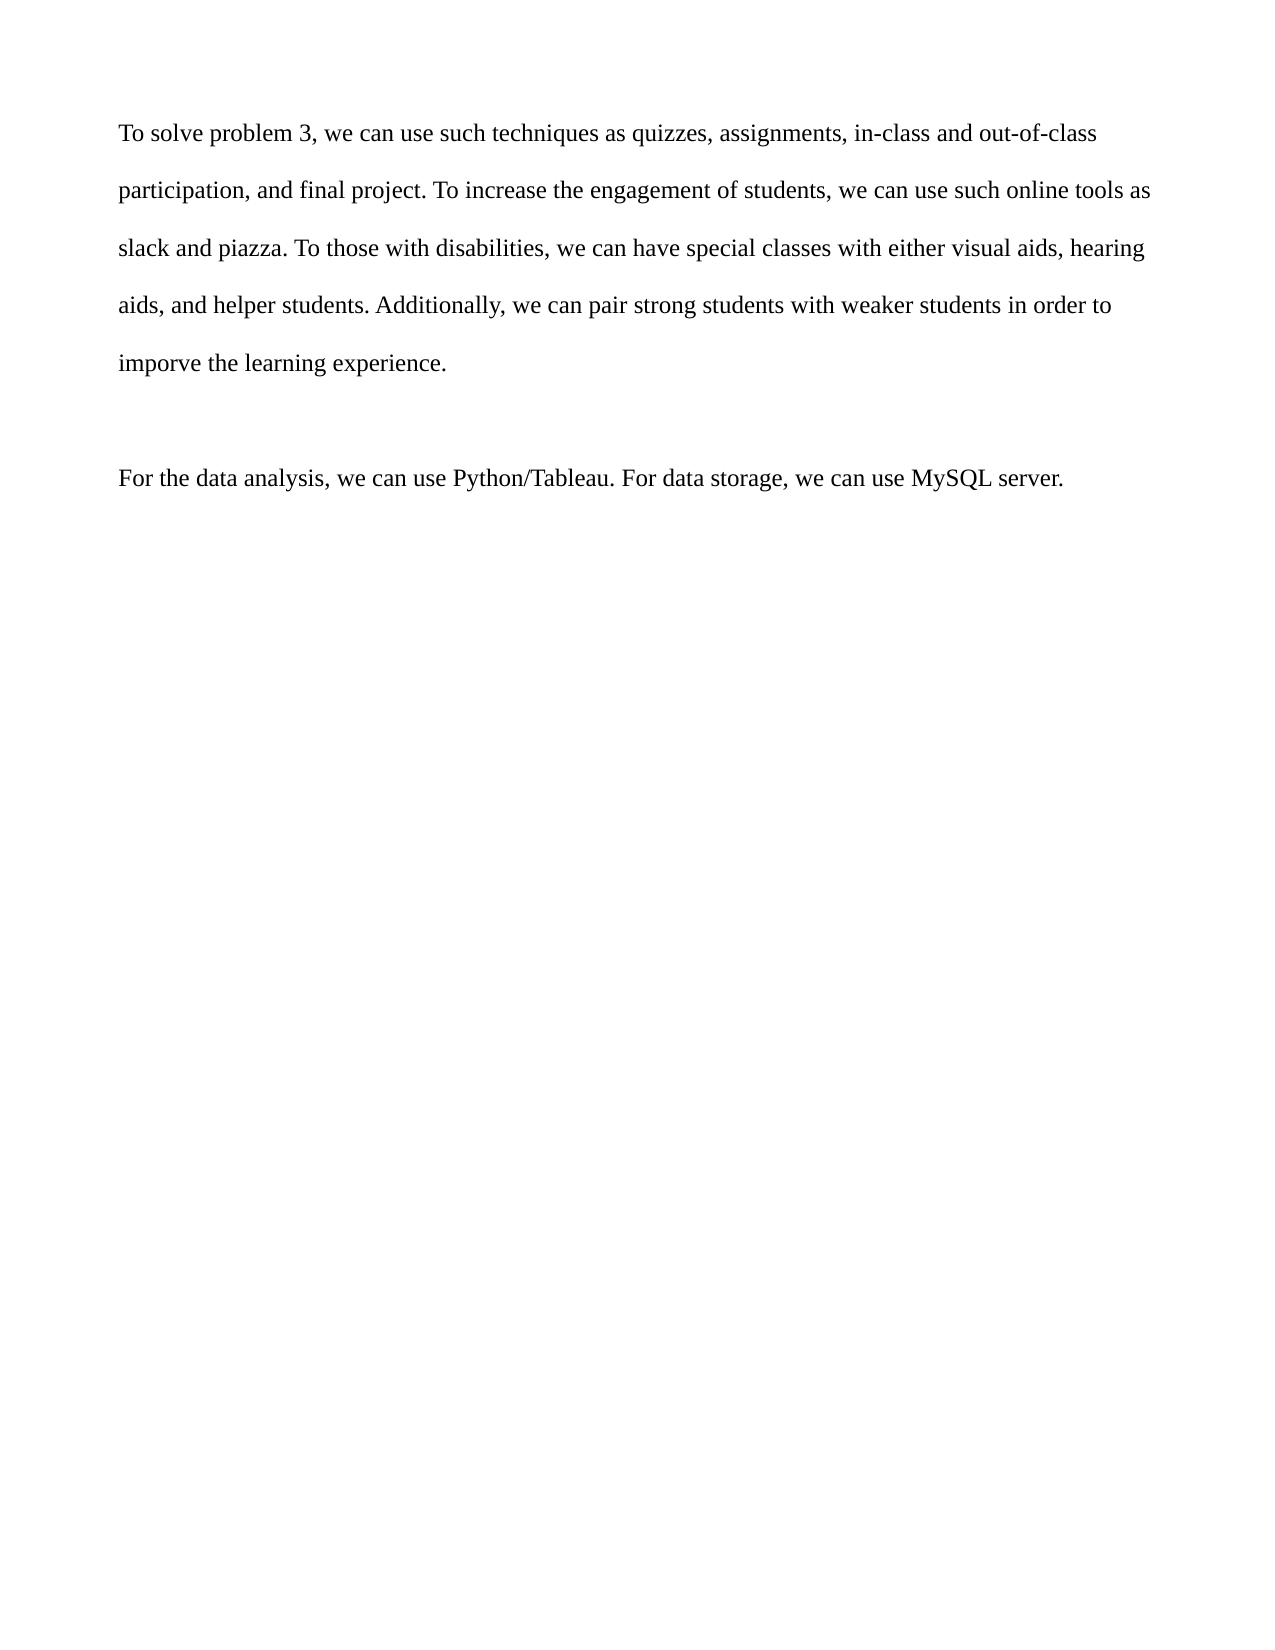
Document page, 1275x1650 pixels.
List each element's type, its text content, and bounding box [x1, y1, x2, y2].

text To solve problem 3, we can use such techniques as quizzes, assignments, in-class and out-of-class participation, and final project. To increase the engagement of students, we can use such online tools as slack and piazza. To those with disabilities, we can have special classes with either visual aids, hearing aids, and helper students. Additionally, we can pair strong students with weaker students in order to imporve the learning experience. [118, 118, 1157, 377]
text For the data analysis, we can use Python/Tableau. For data storage, we can use MySQL server. [118, 463, 1157, 492]
